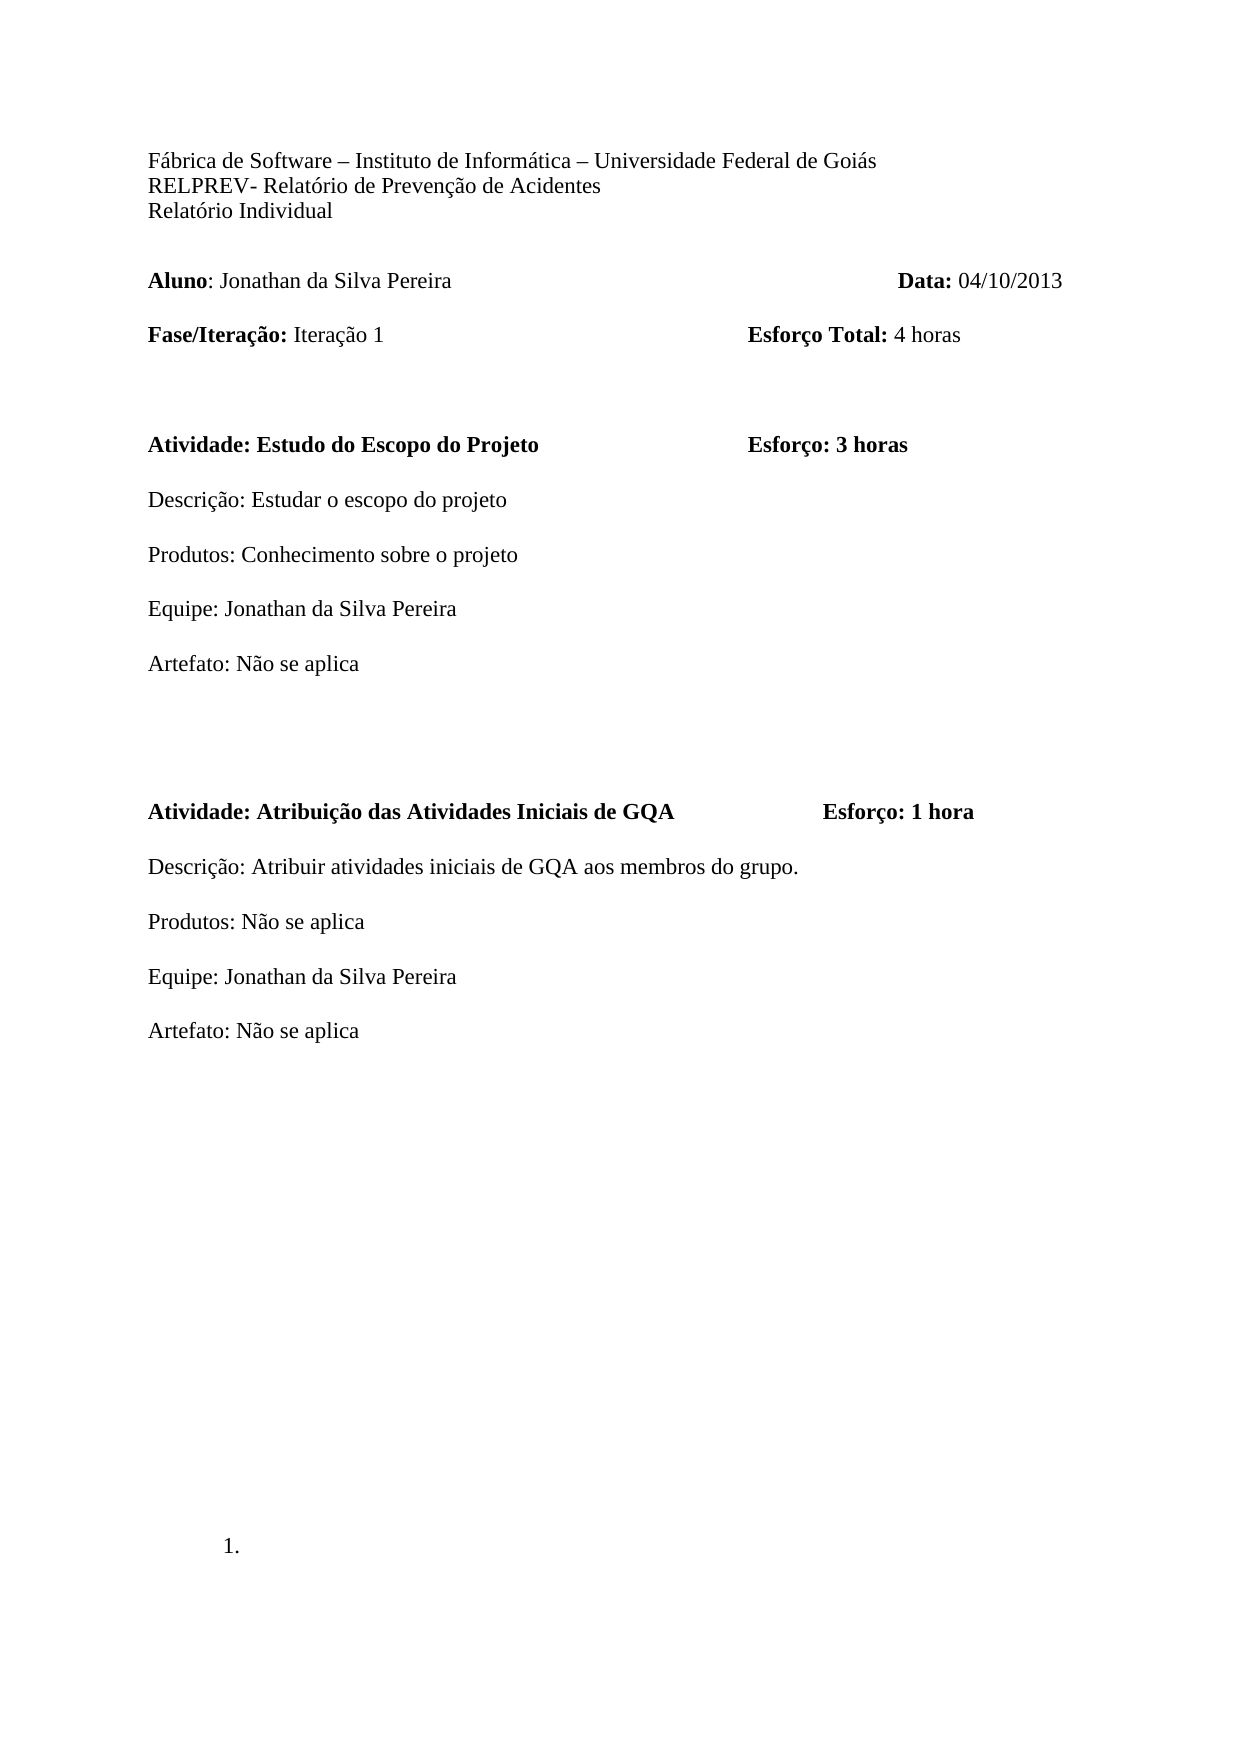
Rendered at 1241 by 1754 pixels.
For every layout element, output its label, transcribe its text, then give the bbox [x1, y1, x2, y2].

text Artefato: Não se aplica [148, 1018, 1093, 1044]
text Equipe: Jonathan da Silva Pereira [148, 964, 1093, 989]
text Artefato: Não se aplica [148, 651, 1093, 677]
text Atividade: Estudo do Escopo do Projeto Esforço: 3 horas [148, 432, 1093, 457]
text Atividade: Atribuição das Atividades Iniciais de GQA Esforço: 1 hora [148, 799, 1093, 825]
text Aluno: Jonathan da Silva Pereira Data: 04/10/2013 [148, 268, 1093, 293]
text Produtos: Conhecimento sobre o projeto [148, 542, 1093, 567]
text Descrição: Estudar o escopo do projeto [148, 487, 1093, 512]
text Descrição: Atribuir atividades iniciais de GQA aos membros do grupo. [148, 854, 1093, 879]
text Produtos: Não se aplica [148, 909, 1093, 934]
text Equipe: Jonathan da Silva Pereira [148, 596, 1093, 622]
text Fase/Iteração: Iteração 1 Esforço Total: 4 horas [148, 322, 1093, 348]
